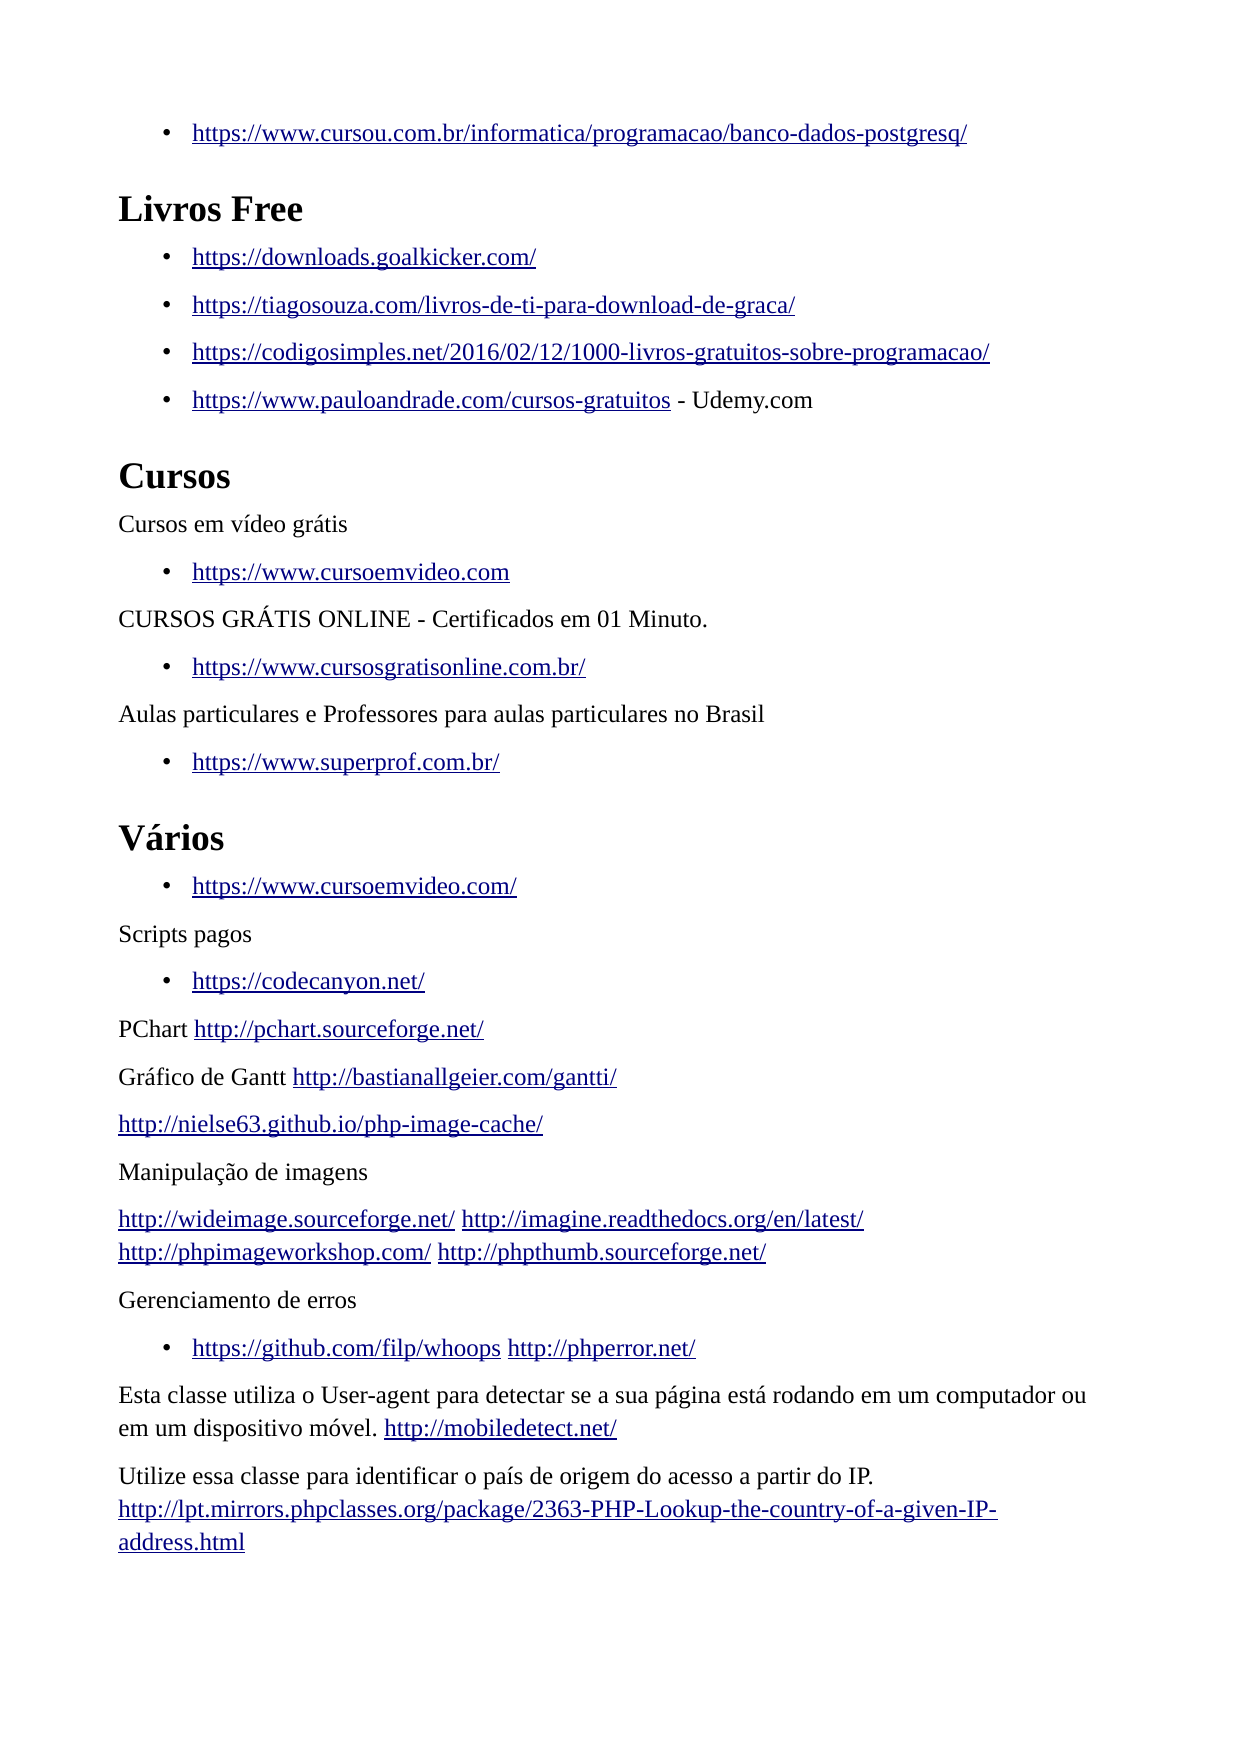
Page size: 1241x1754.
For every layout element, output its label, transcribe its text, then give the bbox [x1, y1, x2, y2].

list https://tiagosouza.com/livros-de-ti-para-download-de-graca/ [162, 290, 1122, 318]
list https://downloads.goalkicker.com/ [162, 242, 1122, 271]
text Gerenciamento de erros [118, 1285, 1122, 1314]
list https://github.com/filp/whoops http://phperror.net/ [162, 1333, 1122, 1361]
list https://www.pauloandrade.com/cursos-gratuitos - Udemy.com [162, 385, 1122, 414]
text PChart http://pchart.sourceforge.net/ [118, 1014, 1122, 1043]
list https://codigosimples.net/2016/02/12/1000-livros-gratuitos-sobre-programacao/ [162, 337, 1122, 366]
subtitle Livros Free [118, 187, 1122, 230]
list https://www.cursosgratisonline.com.br/ [162, 652, 1122, 681]
text Manipulação de imagens [118, 1157, 1122, 1186]
list https://www.cursoemvideo.com/ [162, 871, 1122, 900]
text Aulas particulares e Professores para aulas particulares no Brasil [118, 699, 1122, 728]
list https://codecanyon.net/ [162, 966, 1122, 995]
text Gráfico de Gantt http://bastianallgeier.com/gantti/ [118, 1062, 1122, 1090]
text Scripts pagos [118, 919, 1122, 947]
text CURSOS GRÁTIS ONLINE - Certificados em 01 Minuto. [118, 604, 1122, 633]
list https://www.cursoemvideo.com [162, 557, 1122, 585]
text http://wideimage.sourceforge.net/ http://imagine.readthedocs.org/en/latest/ http://phpimageworkshop.com/ http://phpthumb.sourceforge.net/ [118, 1204, 1122, 1266]
text Utilize essa classe para identificar o país de origem do acesso a partir do IP. http://lpt.mirrors.phpclasses.org/package/2363-PHP-Lookup-the-country-of-a-given-IP-address.html [118, 1461, 1122, 1556]
subtitle Vários [118, 816, 1122, 859]
list https://www.cursou.com.br/informatica/programacao/banco-dados-postgresq/ [162, 118, 1122, 147]
text http://nielse63.github.io/php-image-cache/ [118, 1109, 1122, 1138]
list https://www.superprof.com.br/ [162, 747, 1122, 776]
text Cursos em vídeo grátis [118, 509, 1122, 538]
text Esta classe utiliza o User-agent para detectar se a sua página está rodando em um computador ou em um dispositivo móvel. http://mobiledetect.net/ [118, 1380, 1122, 1442]
subtitle Cursos [118, 453, 1122, 497]
